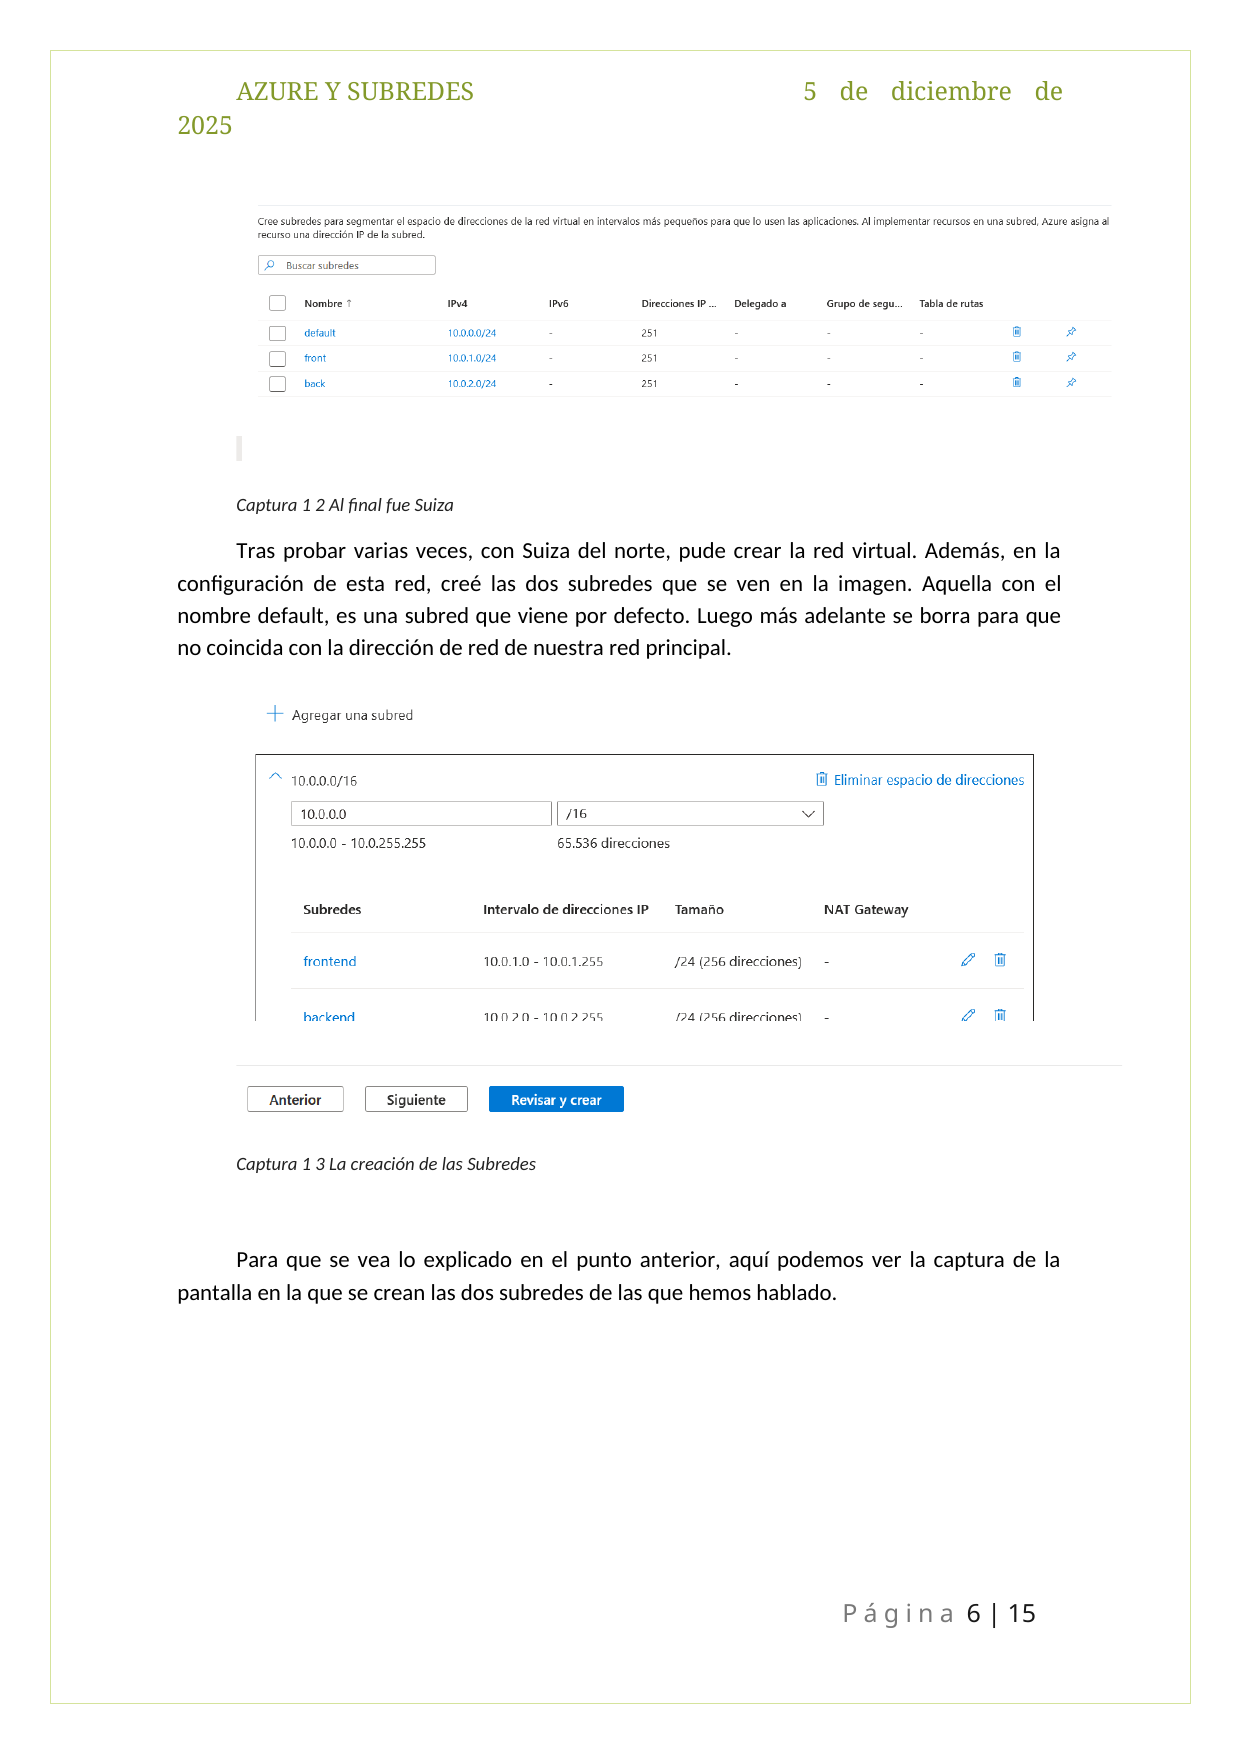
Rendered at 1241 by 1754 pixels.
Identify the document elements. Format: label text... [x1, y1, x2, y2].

text Captura 1 2 Al final fue Suiza [177, 493, 1063, 516]
text Captura 1 3 La creación de las Subredes [177, 1152, 1063, 1175]
text Tras probar varias veces, con Suiza del norte, pude crear la red virtual. Además, en la configuración de esta red, creé las dos subredes que se ven en la imagen. Aquella con el nombre default, es una subred que viene por defecto. Luego más adelante se borra para que no coincida con la dirección de red de nuestra red principal. [177, 537, 1063, 661]
text Para que se vea lo explicado en el punto anterior, aquí podemos ver la captura de la pantalla en la que se crean las dos subredes de las que hemos hablado. [177, 1246, 1063, 1306]
